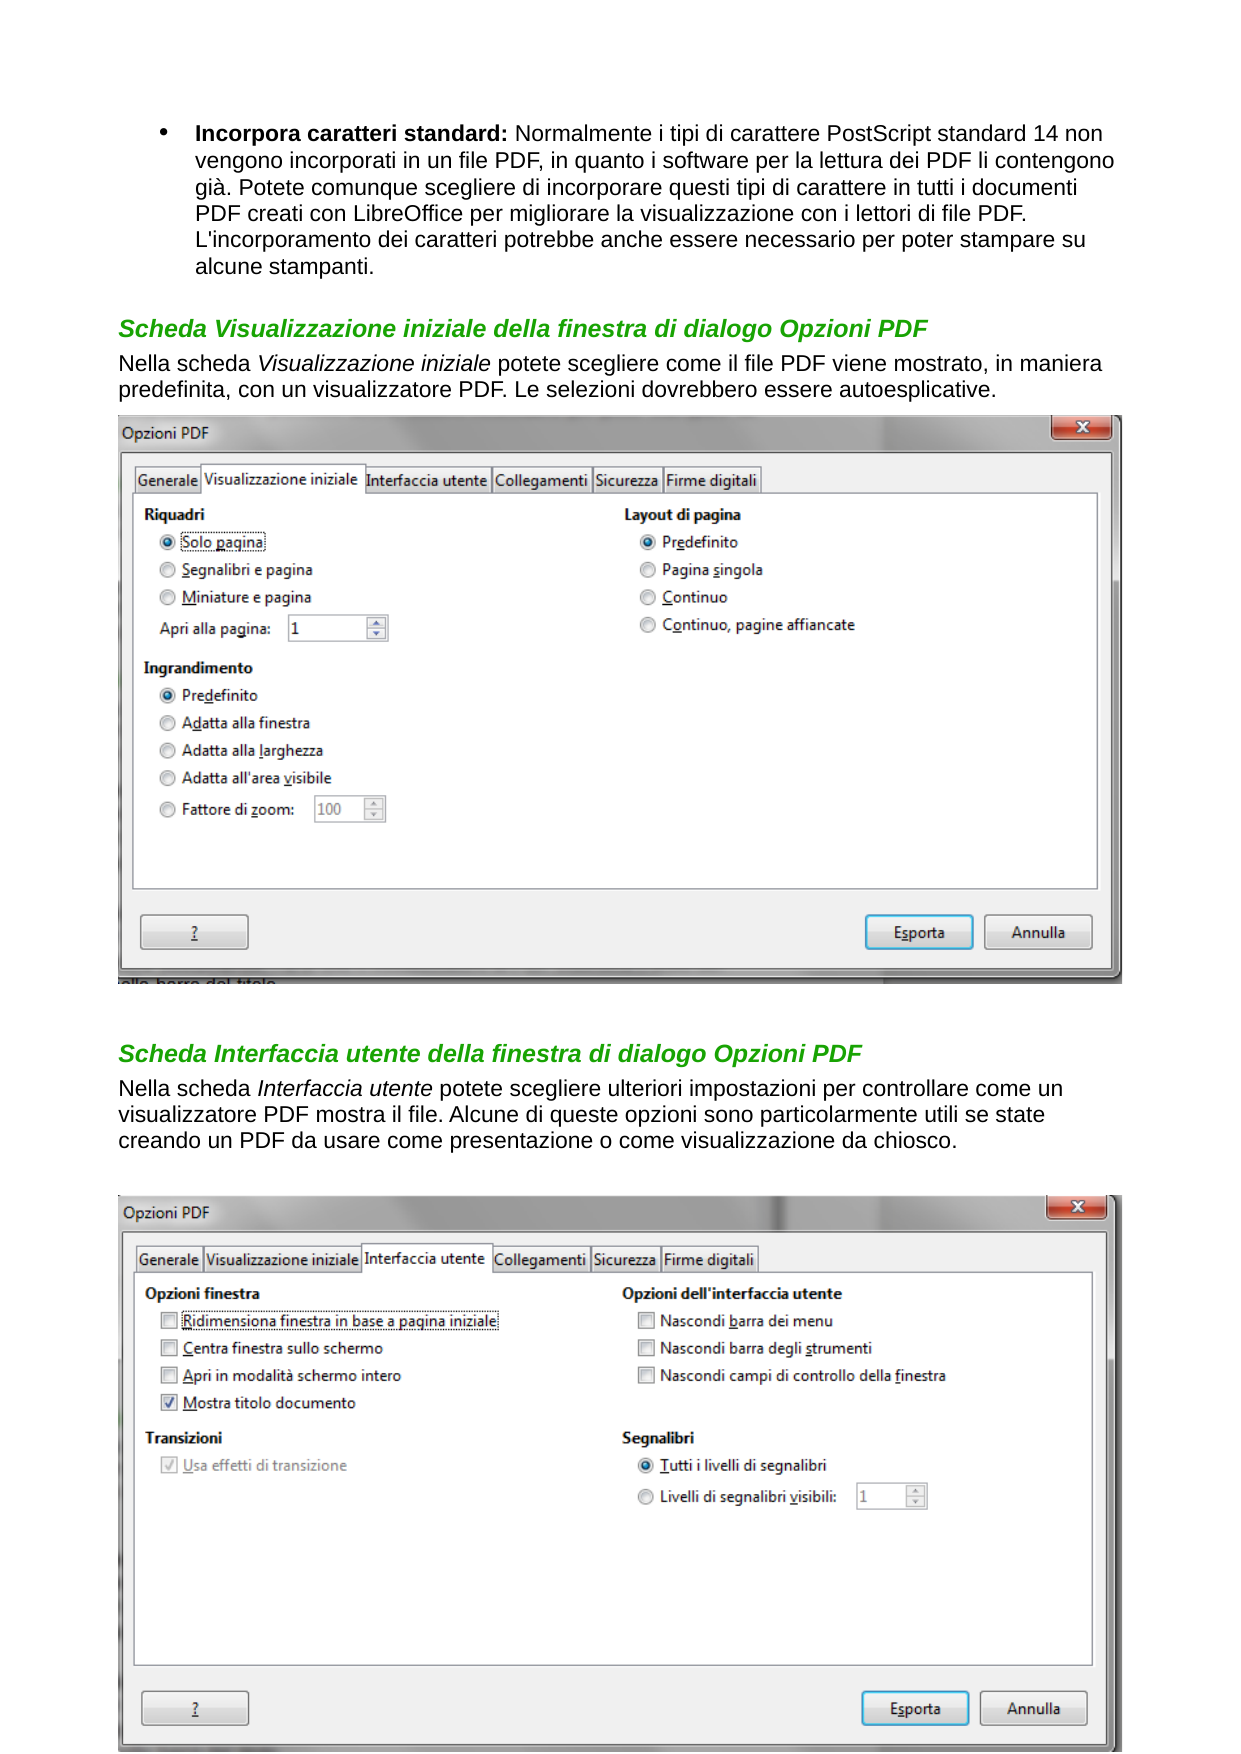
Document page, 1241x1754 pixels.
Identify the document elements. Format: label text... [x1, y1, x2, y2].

subtitle Scheda Interfaccia utente della finestra di dialogo Opzioni PDF [118, 1039, 1122, 1068]
subtitle Scheda Visualizzazione iniziale della finestra di dialogo Opzioni PDF [118, 314, 1122, 343]
picture [118, 1195, 1123, 1752]
list Incorpora caratteri standard: Normalmente i tipi di carattere PostScript standard 14 non vengono incorporati in un file PDF, in quanto i software per la lettura dei PDF li contengono già. Potete comunque scegliere di incorporare questi tipi di carattere in tutti i documenti PDF creati con LibreOffice per migliorare la visualizzazione con i lettori di file PDF. L'incorporamento dei caratteri potrebbe anche essere necessario per poter stampare su alcune stampanti. [156, 118, 1122, 279]
text Nella scheda Interfaccia utente potete scegliere ulteriori impostazioni per controllare come un visualizzatore PDF mostra il file. Alcune di queste opzioni sono particolarmente utili se state creando un PDF da usare come presentazione o come visualizzazione da chiosco. [118, 1075, 1122, 1154]
text Nella scheda Visualizzazione iniziale potete scegliere come il file PDF viene mostrato, in maniera predefinita, con un visualizzatore PDF. Le selezioni dovrebbero essere autoesplicative. [118, 350, 1122, 402]
picture [118, 415, 1123, 984]
